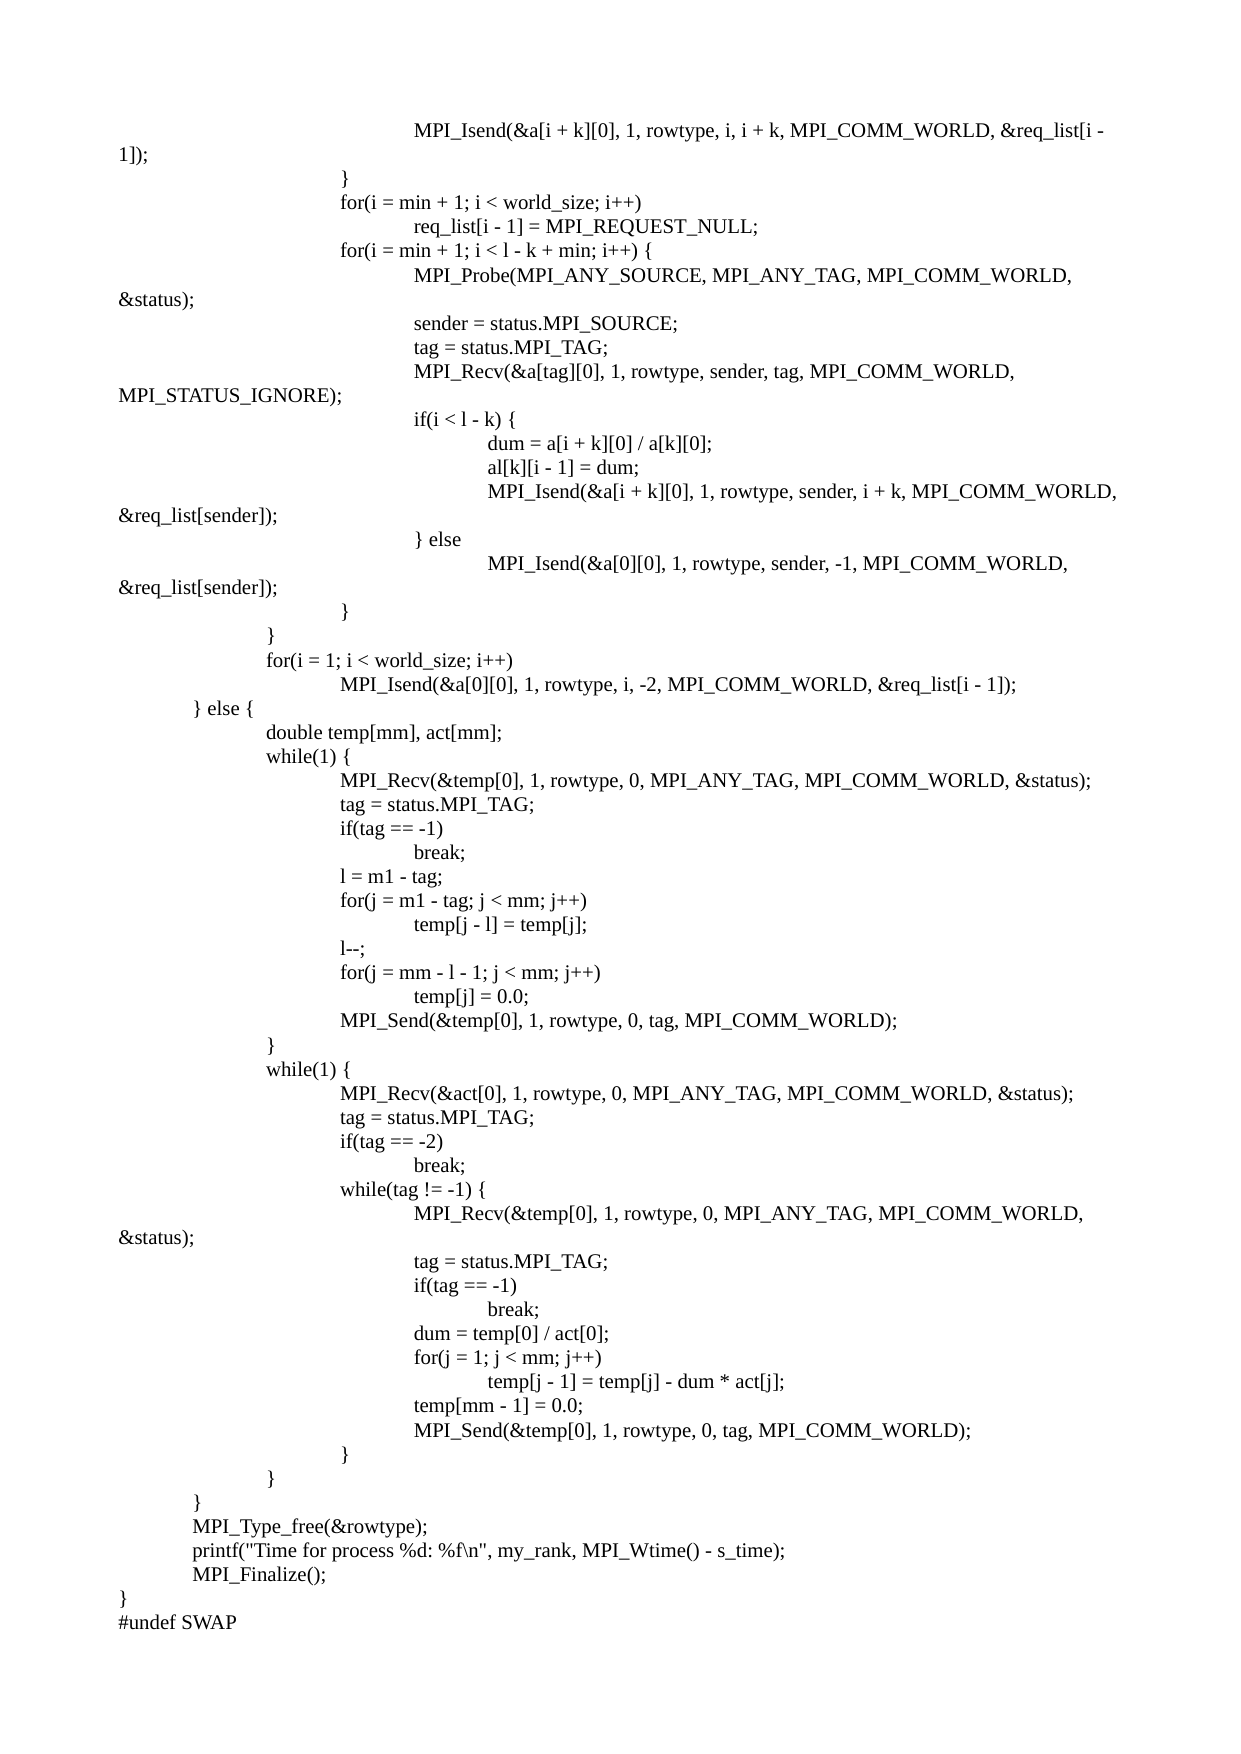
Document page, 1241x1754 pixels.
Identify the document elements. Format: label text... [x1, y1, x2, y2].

text } else [118, 527, 1122, 551]
text MPI_Send(&temp[0], 1, rowtype, 0, tag, MPI_COMM_WORLD); [118, 1417, 1122, 1442]
text for(j = m1 - tag; j < mm; j++) [118, 888, 1122, 912]
text MPI_Recv(&act[0], 1, rowtype, 0, MPI_ANY_TAG, MPI_COMM_WORLD, &status); [118, 1081, 1122, 1105]
text MPI_Finalize(); [118, 1562, 1122, 1586]
text } [118, 1442, 1122, 1466]
text sender = status.MPI_SOURCE; [118, 311, 1122, 335]
text temp[j] = 0.0; [118, 984, 1122, 1008]
text l--; [118, 936, 1122, 960]
text MPI_Recv(&temp[0], 1, rowtype, 0, MPI_ANY_TAG, MPI_COMM_WORLD, &status); [118, 1201, 1122, 1249]
text MPI_Isend(&a[i + k][0], 1, rowtype, i, i + k, MPI_COMM_WORLD, &req_list[i - 1]); [118, 118, 1122, 166]
text } [118, 623, 1122, 647]
text MPI_Send(&temp[0], 1, rowtype, 0, tag, MPI_COMM_WORLD); [118, 1008, 1122, 1032]
text MPI_Recv(&temp[0], 1, rowtype, 0, MPI_ANY_TAG, MPI_COMM_WORLD, &status); [118, 768, 1122, 792]
text } [118, 1586, 1122, 1610]
text temp[j - l] = temp[j]; [118, 912, 1122, 936]
text tag = status.MPI_TAG; [118, 335, 1122, 359]
text } else { [118, 696, 1122, 720]
text if(i < l - k) { [118, 407, 1122, 431]
text for(i = min + 1; i < l - k + min; i++) { [118, 238, 1122, 262]
text MPI_Isend(&a[0][0], 1, rowtype, sender, -1, MPI_COMM_WORLD, &req_list[sender]); [118, 551, 1122, 599]
text for(i = min + 1; i < world_size; i++) [118, 190, 1122, 214]
text for(j = 1; j < mm; j++) [118, 1345, 1122, 1369]
text for(j = mm - l - 1; j < mm; j++) [118, 960, 1122, 984]
text tag = status.MPI_TAG; [118, 792, 1122, 816]
text while(1) { [118, 744, 1122, 768]
text if(tag == -1) [118, 1273, 1122, 1297]
text } [118, 1466, 1122, 1490]
text l = m1 - tag; [118, 864, 1122, 888]
text break; [118, 1297, 1122, 1321]
text temp[j - 1] = temp[j] - dum * act[j]; [118, 1369, 1122, 1393]
text #undef SWAP [118, 1610, 1122, 1634]
text if(tag == -2) [118, 1129, 1122, 1153]
text while(tag != -1) { [118, 1177, 1122, 1201]
text } [118, 1032, 1122, 1057]
text al[k][i - 1] = dum; [118, 455, 1122, 479]
text MPI_Type_free(&rowtype); [118, 1514, 1122, 1538]
text printf("Time for process %d: %f\n", my_rank, MPI_Wtime() - s_time); [118, 1538, 1122, 1562]
text MPI_Isend(&a[0][0], 1, rowtype, i, -2, MPI_COMM_WORLD, &req_list[i - 1]); [118, 672, 1122, 696]
text temp[mm - 1] = 0.0; [118, 1393, 1122, 1417]
text tag = status.MPI_TAG; [118, 1249, 1122, 1273]
text break; [118, 1153, 1122, 1177]
text MPI_Probe(MPI_ANY_SOURCE, MPI_ANY_TAG, MPI_COMM_WORLD, &status); [118, 262, 1122, 311]
text for(i = 1; i < world_size; i++) [118, 647, 1122, 672]
text break; [118, 840, 1122, 864]
text req_list[i - 1] = MPI_REQUEST_NULL; [118, 214, 1122, 238]
text } [118, 1490, 1122, 1514]
text MPI_Recv(&a[tag][0], 1, rowtype, sender, tag, MPI_COMM_WORLD, MPI_STATUS_IGNORE); [118, 359, 1122, 407]
text } [118, 166, 1122, 190]
text } [118, 599, 1122, 623]
text while(1) { [118, 1057, 1122, 1081]
text dum = temp[0] / act[0]; [118, 1321, 1122, 1345]
text double temp[mm], act[mm]; [118, 720, 1122, 744]
text tag = status.MPI_TAG; [118, 1105, 1122, 1129]
text dum = a[i + k][0] / a[k][0]; [118, 431, 1122, 455]
text MPI_Isend(&a[i + k][0], 1, rowtype, sender, i + k, MPI_COMM_WORLD, &req_list[sender]); [118, 479, 1122, 527]
text if(tag == -1) [118, 816, 1122, 840]
